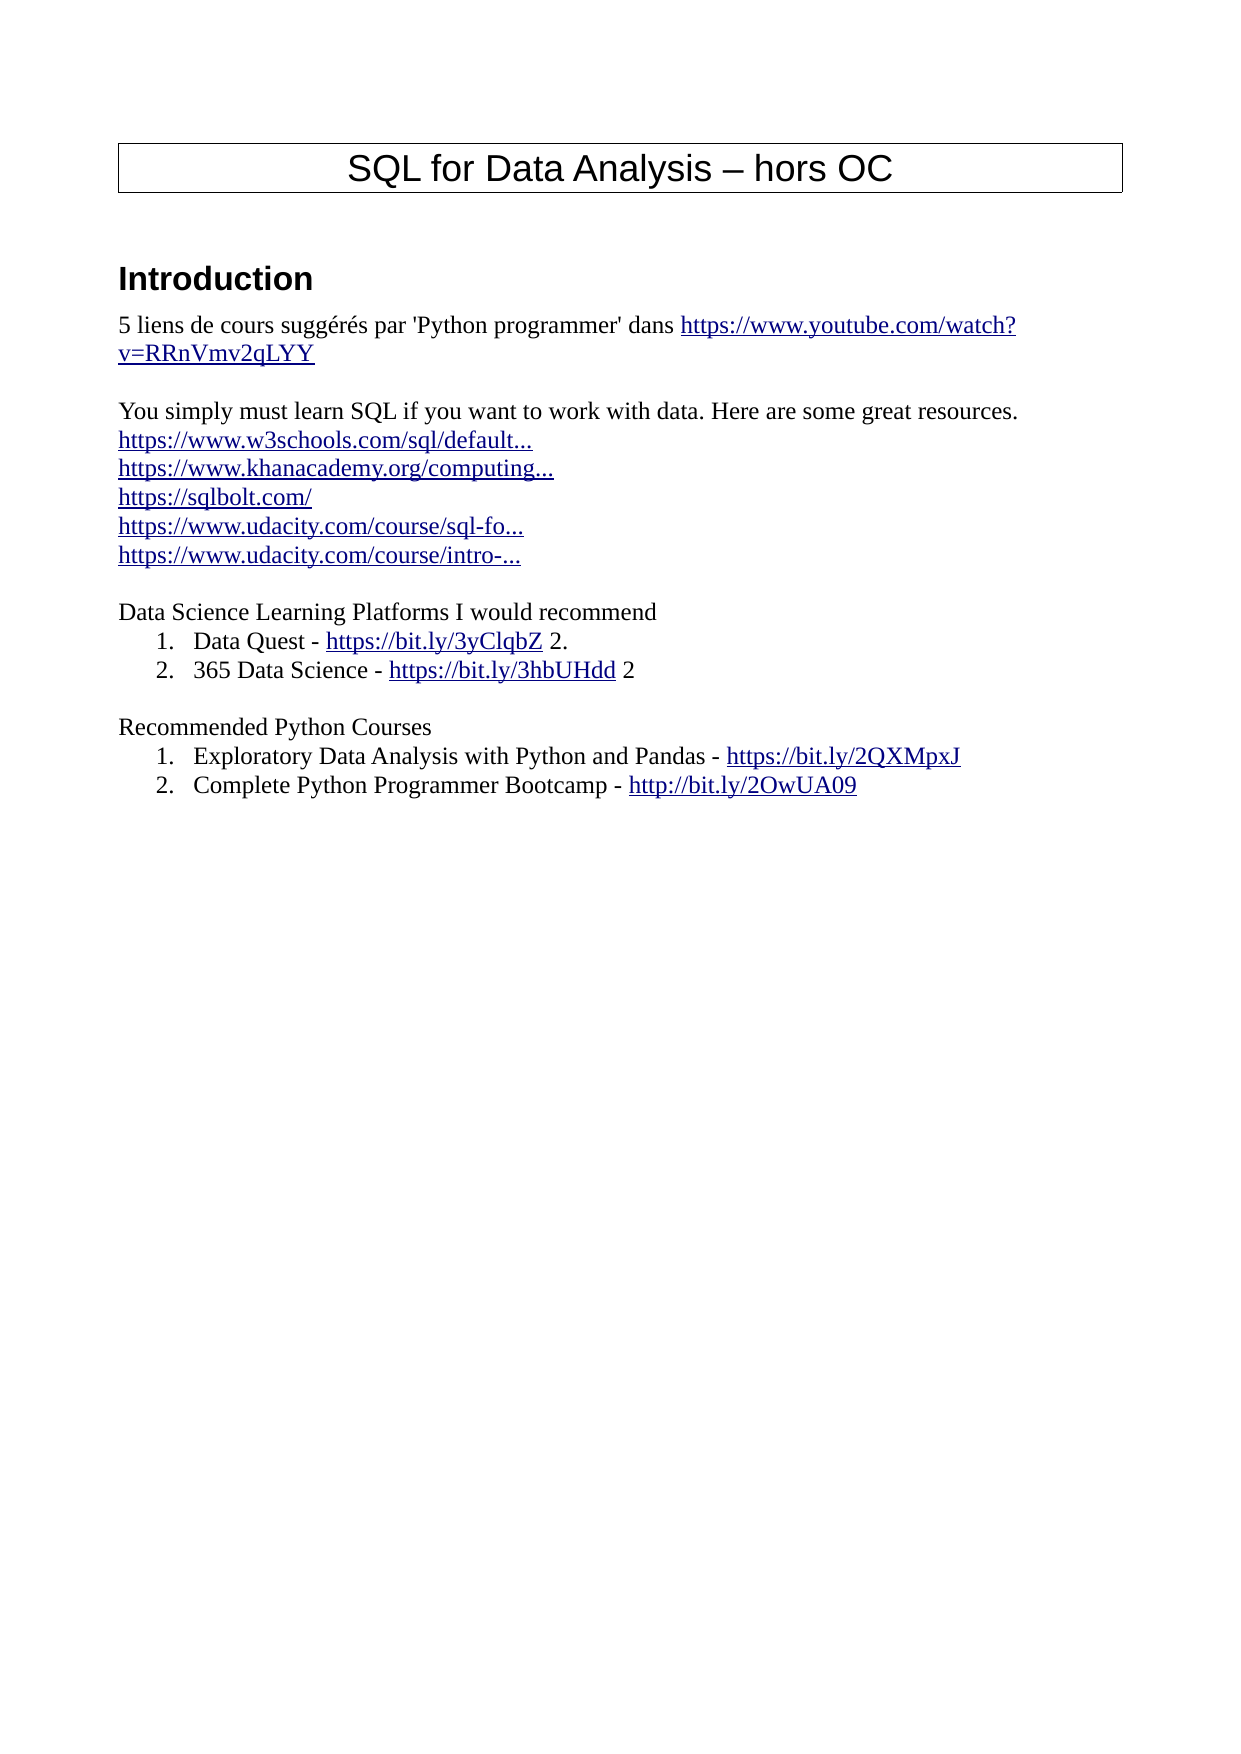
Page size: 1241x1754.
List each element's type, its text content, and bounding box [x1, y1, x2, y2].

text https://sqlbolt.com/ [118, 482, 1122, 511]
subtitle SQL for Data Analysis – hors OC [119, 144, 1122, 192]
subtitle Introduction [118, 258, 1122, 297]
list Data Quest - https://bit.ly/3yClqbZ 2. [156, 626, 1122, 655]
text https://www.khanacademy.org/computing... [118, 453, 1122, 482]
text https://www.udacity.com/course/sql-fo... [118, 511, 1122, 540]
text https://www.udacity.com/course/intro-... [118, 540, 1122, 568]
list Exploratory Data Analysis with Python and Pandas - https://bit.ly/2QXMpxJ [156, 741, 1122, 770]
text Recommended Python Courses [118, 712, 1122, 741]
text Data Science Learning Platforms I would recommend [118, 597, 1122, 626]
list Complete Python Programmer Bootcamp - http://bit.ly/2OwUA09 [156, 770, 1122, 798]
text You simply must learn SQL if you want to work with data. Here are some great resources. https://www.w3schools.com/sql/default... [118, 396, 1122, 453]
text 5 liens de cours suggérés par 'Python programmer' dans https://www.youtube.com/watch?v=RRnVmv2qLYY [118, 310, 1122, 367]
list 365 Data Science - https://bit.ly/3hbUHdd 2 [156, 655, 1122, 683]
